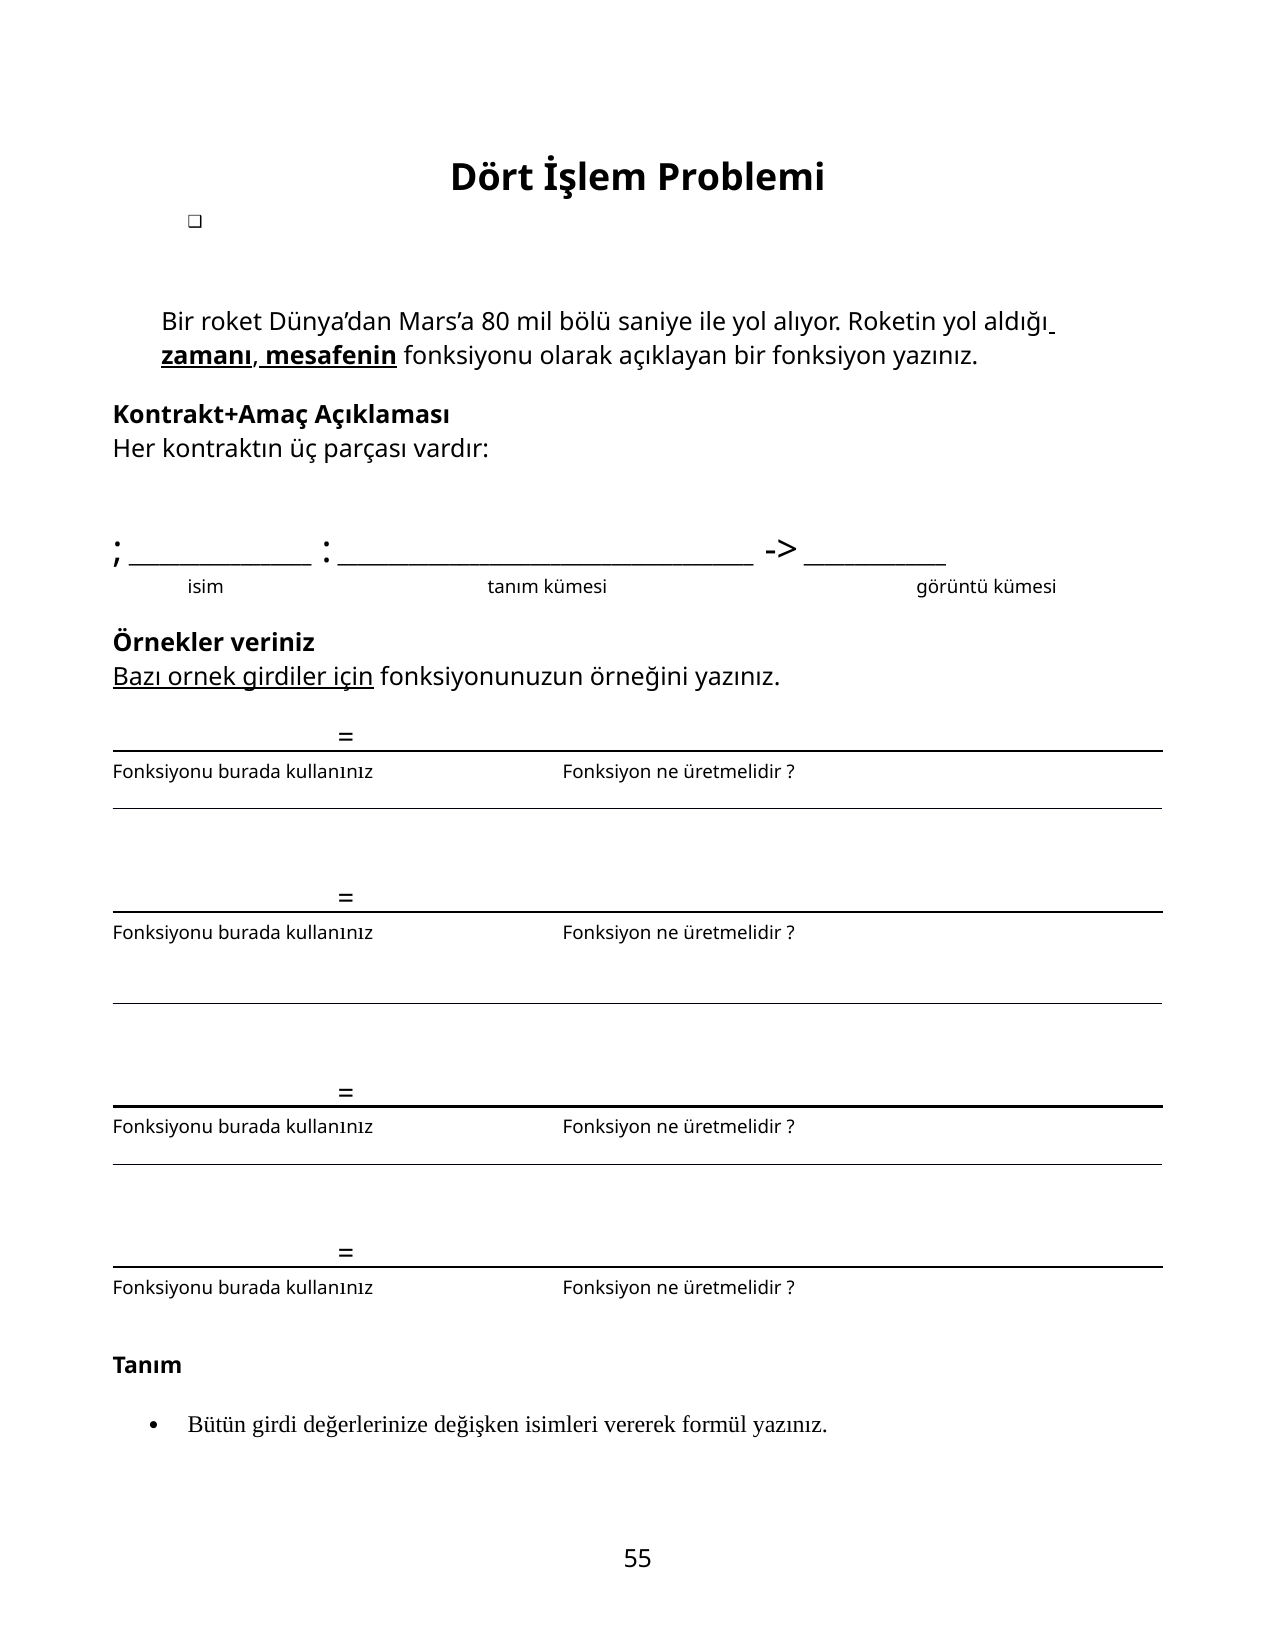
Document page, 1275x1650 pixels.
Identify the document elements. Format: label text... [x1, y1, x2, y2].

text [112, 912, 1162, 917]
text Fonksiyonu burada kullanınız Fonksiyon ne üretmelidir ? [112, 1272, 1162, 1300]
subtitle Tanım [112, 1349, 1162, 1380]
text = [112, 1233, 1162, 1266]
text [112, 751, 1162, 756]
text Bazı ornek girdiler için fonksiyonunuzun örneğini yazınız. [112, 658, 1162, 692]
text = [112, 716, 1162, 750]
text Fonksiyonu burada kullanınız Fonksiyon ne üretmelidir ? [112, 756, 1162, 784]
subtitle Dört İşlem Problemi [112, 150, 1162, 201]
text Fonksiyonu burada kullanınız Fonksiyon ne üretmelidir ? [112, 917, 1162, 944]
text Örnekler veriniz [112, 624, 1162, 658]
text ; __________________ : _________________________________________ -> ______________ [112, 523, 1162, 574]
text = [112, 877, 1162, 911]
text isim tanım kümesi görüntü kümesi [112, 574, 1162, 599]
text = [112, 1072, 1162, 1105]
text Kontrakt+Amaç Açıklaması [112, 396, 1162, 430]
text [112, 1106, 1162, 1112]
text Bir roket Dünya’dan Mars’a 80 mil bölü saniye ile yol alıyor. Roketin yol aldığı zamanı, mesafenin fonksiyonu olarak açıklayan bir fonksiyon yazınız. [161, 303, 1127, 371]
text [112, 1267, 1162, 1272]
text Her kontraktın üç parçası vardır: [112, 430, 1162, 464]
list Bütün girdi değerlerinize değişken isimleri vererek formül yazınız. [150, 1409, 1162, 1437]
text Fonksiyonu burada kullanınız Fonksiyon ne üretmelidir ? [112, 1112, 1162, 1139]
